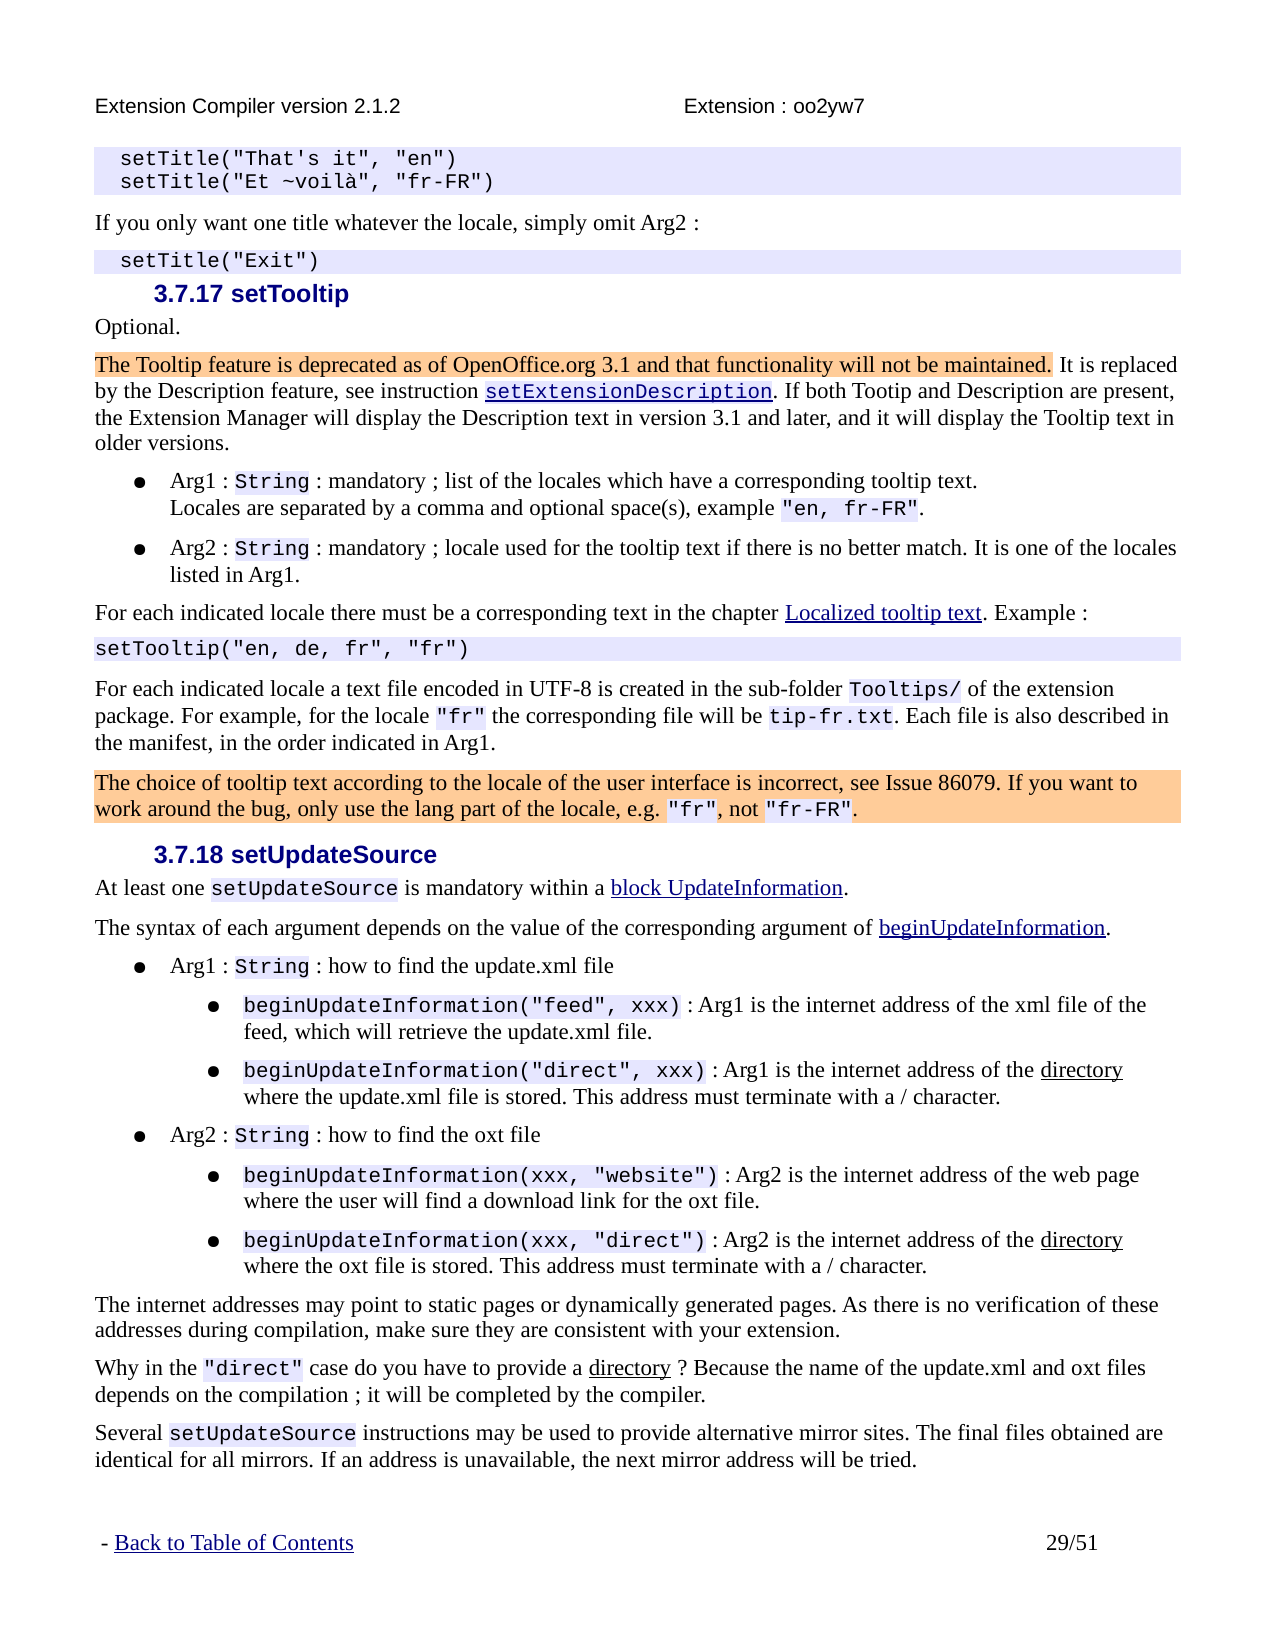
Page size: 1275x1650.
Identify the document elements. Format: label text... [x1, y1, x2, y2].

list beginUpdateInformation(xxx, "website") : Arg2 is the internet address of the web page where the user will find a download link for the oxt file. [206, 1161, 1181, 1214]
list beginUpdateInformation("direct", xxx) : Arg1 is the internet address of the directory where the update.xml file is stored. This address must terminate with a / character. [206, 1057, 1181, 1109]
text At least one setUpdateSource is mandatory within a block UpdateInformation. [94, 875, 1181, 902]
text The Tooltip feature is deprecated as of OpenOffice.org 3.1 and that functionality will not be maintained. It is replaced by the Description feature, see instruction setExtensionDescription. If both Tootip and Description are present, the Extension Manager will display the Description text in version 3.1 and later, and it will display the Tooltip text in older versions. [94, 352, 1181, 456]
text setTitle("Exit") [94, 250, 1181, 274]
text For each indicated locale a text file encoded in UTF-8 is created in the sub-folder Tooltips/ of the extension package. For example, for the locale "fr" the corresponding file will be tip-fr.txt. Each file is also described in the manifest, in the order indicated in Arg1. [94, 676, 1181, 756]
text Why in the "direct" case do you have to provide a directory ? Because the name of the update.xml and oxt files depends on the compilation ; it will be completed by the compiler. [94, 1355, 1181, 1407]
subtitle setUpdateSource [153, 841, 1181, 869]
list Arg1 : String : how to find the update.xml file [132, 952, 1181, 979]
text Several setUpdateSource instructions may be used to provide alternative mirror sites. The final files obtained are identical for all mirrors. If an address is unavailable, the next mirror address will be tried. [94, 1420, 1181, 1472]
text setTitle("Et ~voilà", "fr-FR") [94, 171, 1181, 195]
text For each indicated locale there must be a corresponding text in the chapter Localized tooltip text. Example : [94, 599, 1181, 625]
text The internet addresses may point to static pages or dynamically generated pages. As there is no verification of these addresses during compilation, make sure they are consistent with your extension. [94, 1291, 1181, 1342]
text setTooltip("en, de, fr", "fr") [94, 637, 1181, 661]
list Arg1 : String : mandatory ; list of the locales which have a corresponding tooltip text. Locales are separated by a comma and optional space(s), example "en, fr-FR". [132, 468, 1181, 522]
text setTitle("That's it", "en") [94, 147, 1181, 171]
text The syntax of each argument depends on the value of the corresponding argument of beginUpdateInformation. [94, 914, 1181, 940]
subtitle setTooltip [153, 280, 1181, 308]
text The choice of tooltip text according to the locale of the user interface is incorrect, see Issue 86079. If you want to work around the bug, only use the lang part of the locale, e.g. "fr", not "fr-FR". [94, 770, 1181, 823]
text If you only want one title whatever the locale, simply omit Arg2 : [94, 210, 1181, 236]
list beginUpdateInformation("feed", xxx) : Arg1 is the internet address of the xml file of the feed, which will retrieve the update.xml file. [206, 992, 1181, 1044]
text Optional. [94, 314, 1181, 339]
list Arg2 : String : mandatory ; locale used for the tooltip text if there is no better match. It is one of the locales listed in Arg1. [132, 534, 1181, 587]
list beginUpdateInformation(xxx, "direct") : Arg2 is the internet address of the directory where the oxt file is stored. This address must terminate with a / character. [206, 1226, 1181, 1279]
list Arg2 : String : how to find the oxt file [132, 1122, 1181, 1149]
